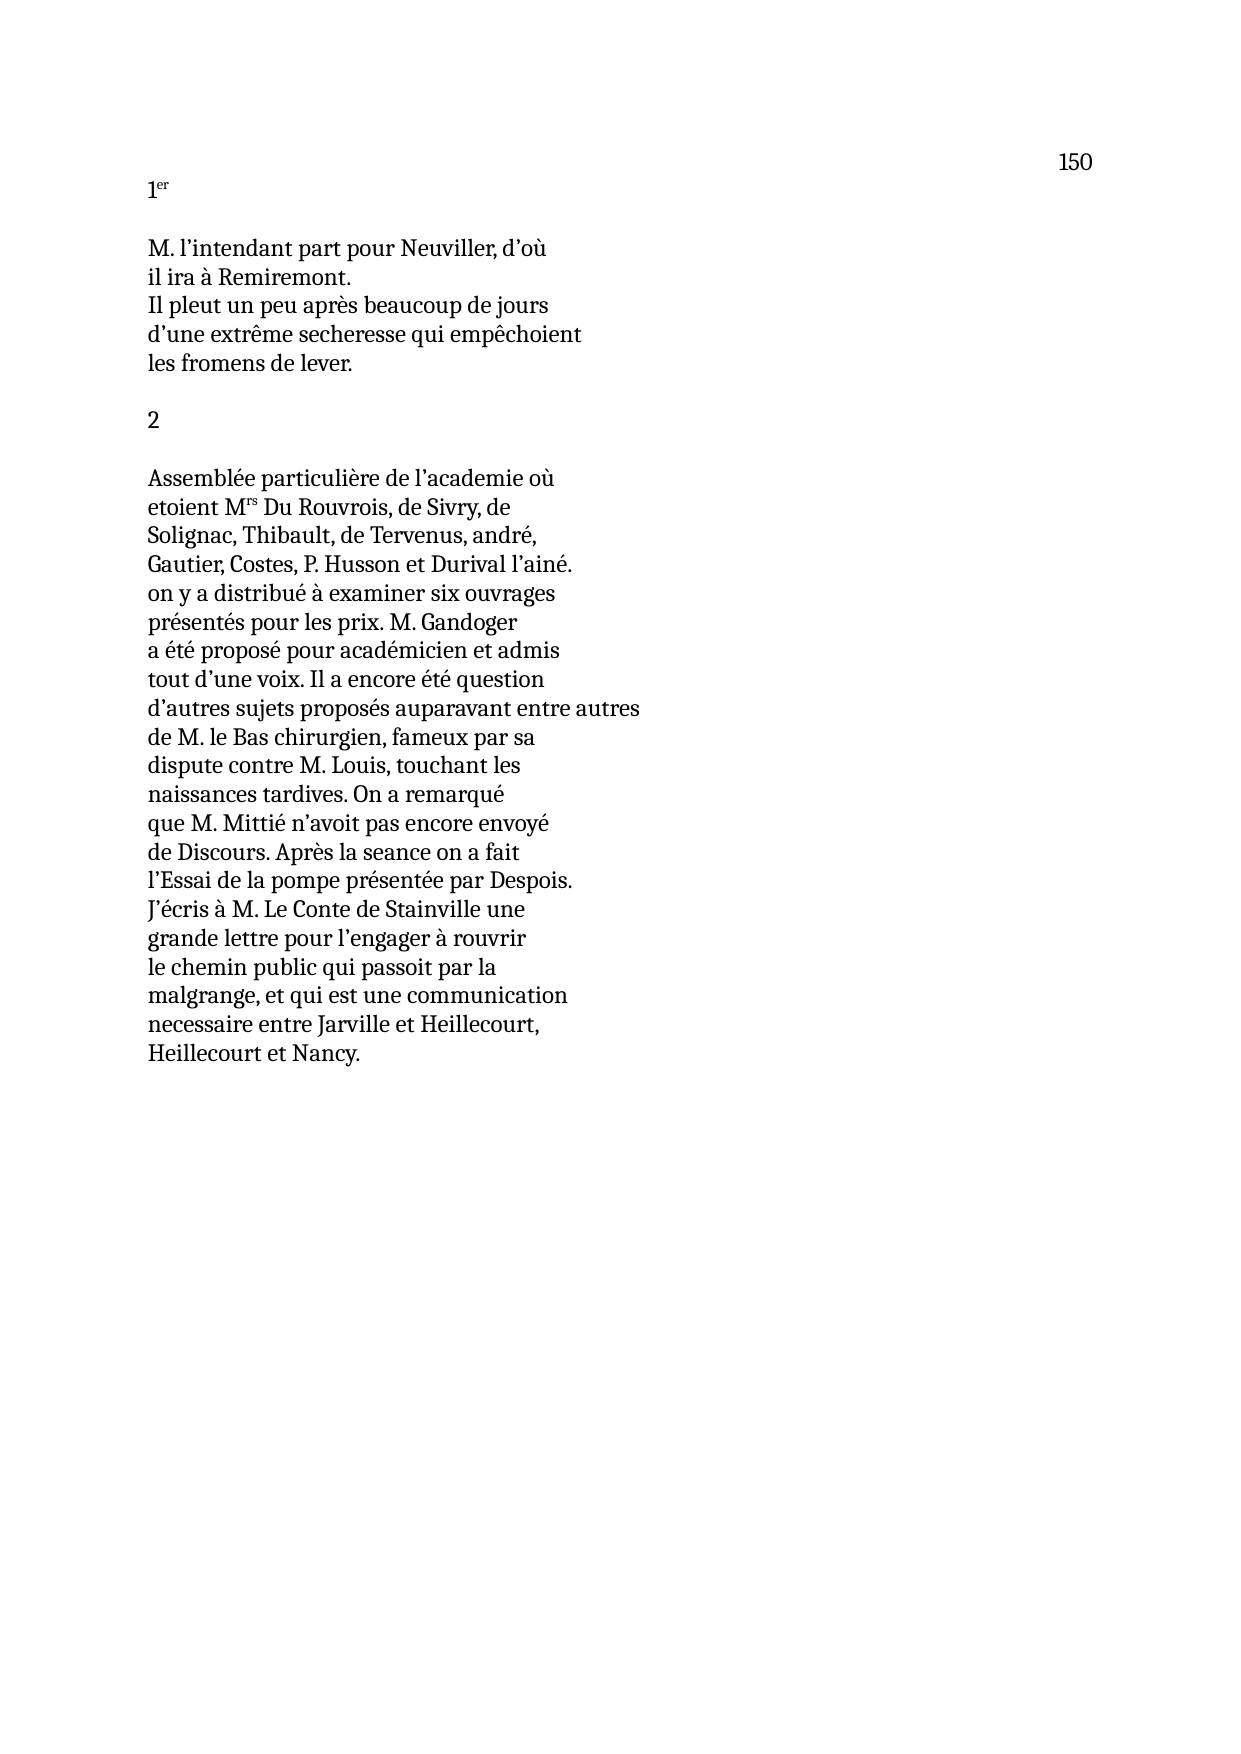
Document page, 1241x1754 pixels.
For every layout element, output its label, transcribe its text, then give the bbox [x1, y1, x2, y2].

text 2 Assemblée particulière de l’academie où etoient Mrs Du Rouvrois, de Sivry, de Solignac, Thibault, de Tervenus, andré, Gautier, Costes, P. Husson et Durival l’ainé. on y a distribué à examiner six ouvrages présentés pour les prix. M. Gandoger a été proposé pour académicien et admis tout d’une voix. Il a encore été question d’autres sujets proposés auparavant entre autres de M. le Bas chirurgien, fameux par sa dispute contre M. Louis, touchant les naissances tardives. On a remarqué que M. Mittié n’avoit pas encore envoyé de Discours. Après la seance on a fait l’Essai de la pompe présentée par Despois. [148, 406, 1093, 895]
text J’écris à M. Le Conte de Stainville une grande lettre pour l’engager à rouvrir le chemin public qui passoit par la malgrange, et qui est une communication necessaire entre Jarville et Heillecourt, Heillecourt et Nancy. [148, 895, 1093, 1068]
text 1er M. l’intendant part pour Neuviller, d’où il ira à Remiremont. [148, 176, 1093, 291]
text Il pleut un peu après beaucoup de jours d’une extrême secheresse qui empêchoient les fromens de lever. [148, 291, 1093, 378]
text 150 [148, 148, 1093, 176]
